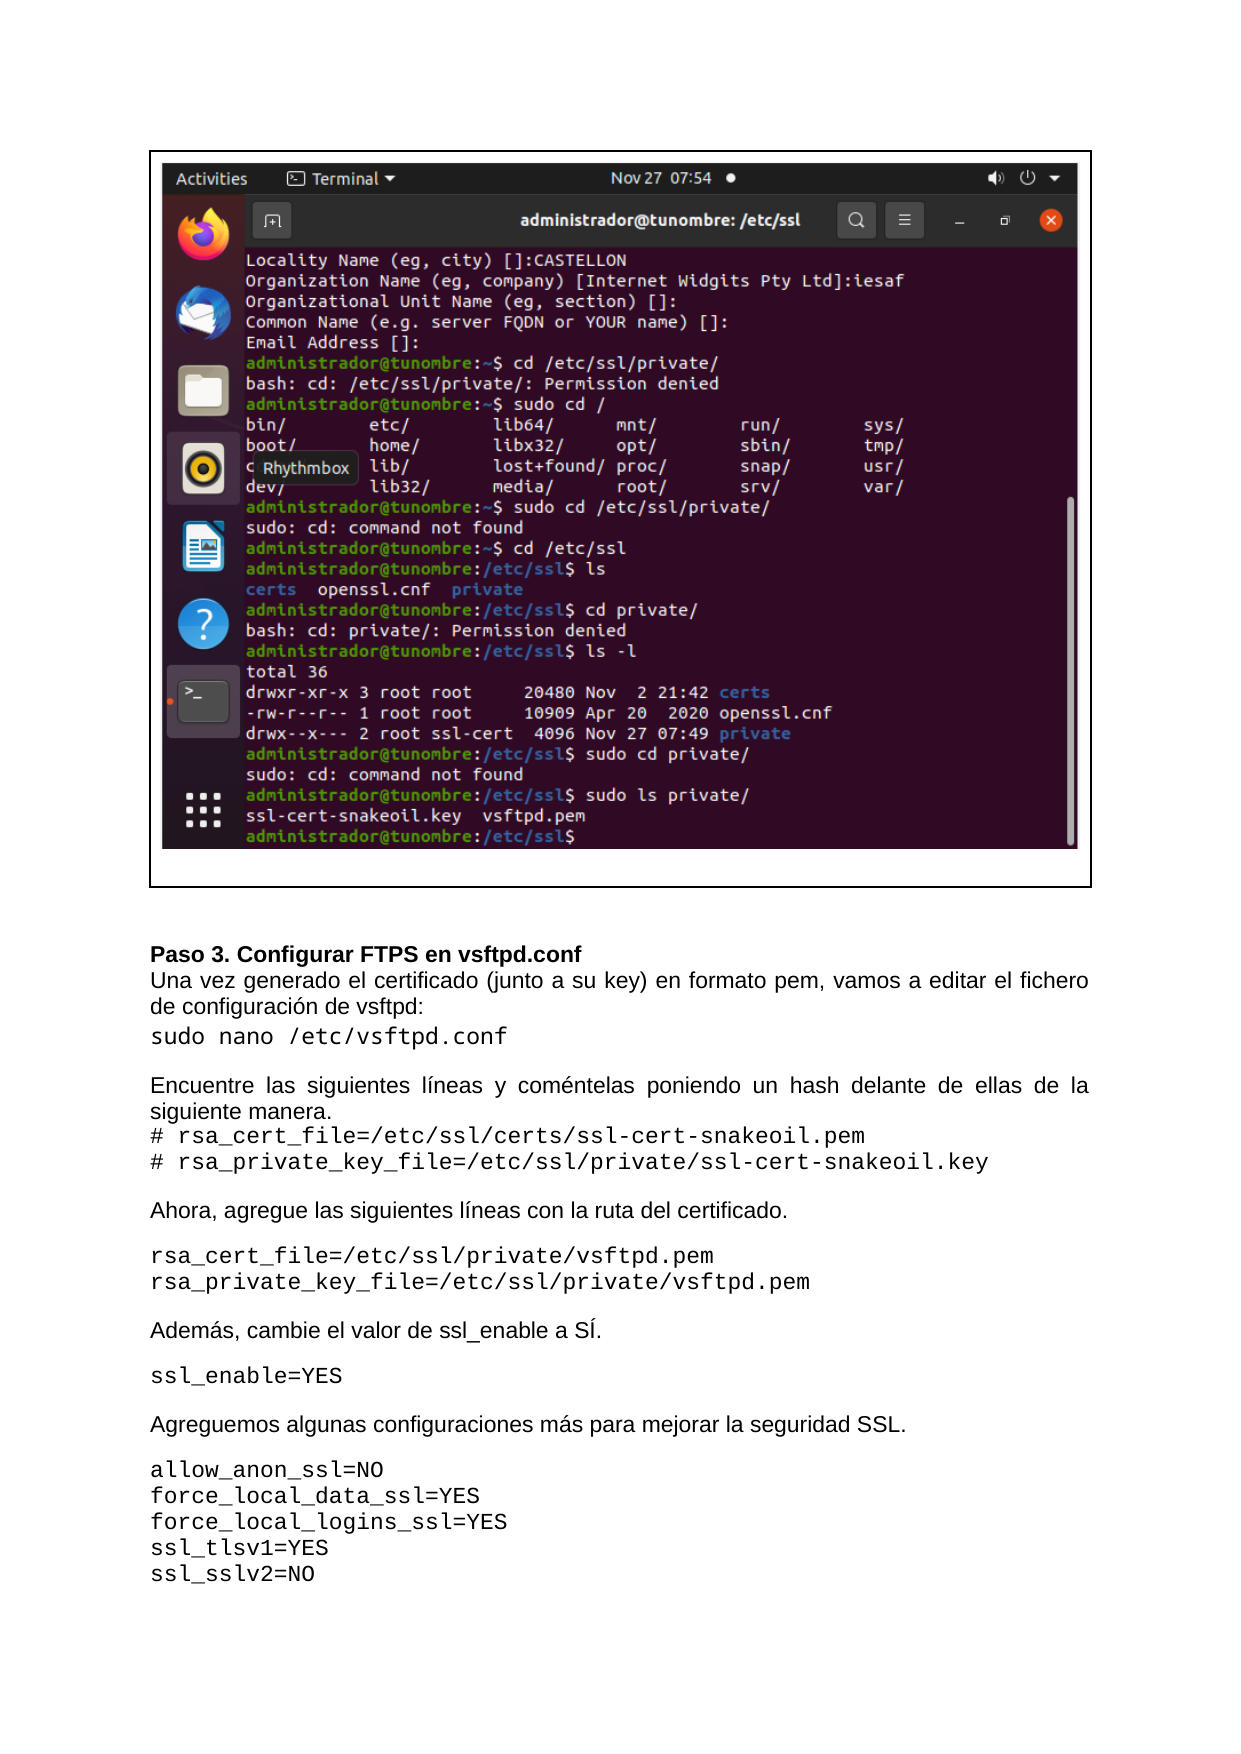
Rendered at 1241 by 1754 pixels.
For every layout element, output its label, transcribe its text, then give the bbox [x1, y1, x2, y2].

text allow_anon_ssl=NO [150, 1458, 1090, 1484]
text ssl_tlsv1=YES [150, 1536, 1090, 1562]
picture [160, 162, 1080, 849]
text ssl_enable=YES [150, 1364, 1090, 1390]
text force_local_data_ssl=YES [150, 1484, 1090, 1510]
table_header [151, 152, 1090, 886]
text Ahora, agregue las siguientes líneas con la ruta del certificado. [150, 1197, 1090, 1223]
text rsa_private_key_file=/etc/ssl/private/vsftpd.pem [150, 1270, 1090, 1296]
text rsa_cert_file=/etc/ssl/private/vsftpd.pem [150, 1244, 1090, 1270]
text Además, cambie el valor de ssl_enable a SÍ. [150, 1317, 1090, 1343]
text Encuentre las siguientes líneas y coméntelas poniendo un hash delante de ellas de la siguiente manera. [150, 1072, 1090, 1124]
text Agreguemos algunas configuraciones más para mejorar la seguridad SSL. [150, 1411, 1090, 1437]
text # rsa_cert_file=/etc/ssl/certs/ssl-cert-snakeoil.pem [150, 1124, 1090, 1150]
text ssl_sslv2=NO [150, 1562, 1090, 1588]
text force_local_logins_ssl=YES [150, 1510, 1090, 1536]
text Una vez generado el certificado (junto a su key) en formato pem, vamos a editar el fichero de configuración de vsftpd: [150, 967, 1090, 1020]
text Paso 3. Configurar FTPS en vsftpd.conf [150, 941, 1090, 967]
text sudo nano /etc/vsftpd.conf [150, 1020, 1090, 1051]
text # rsa_private_key_file=/etc/ssl/private/ssl-cert-snakeoil.key [150, 1150, 1090, 1176]
